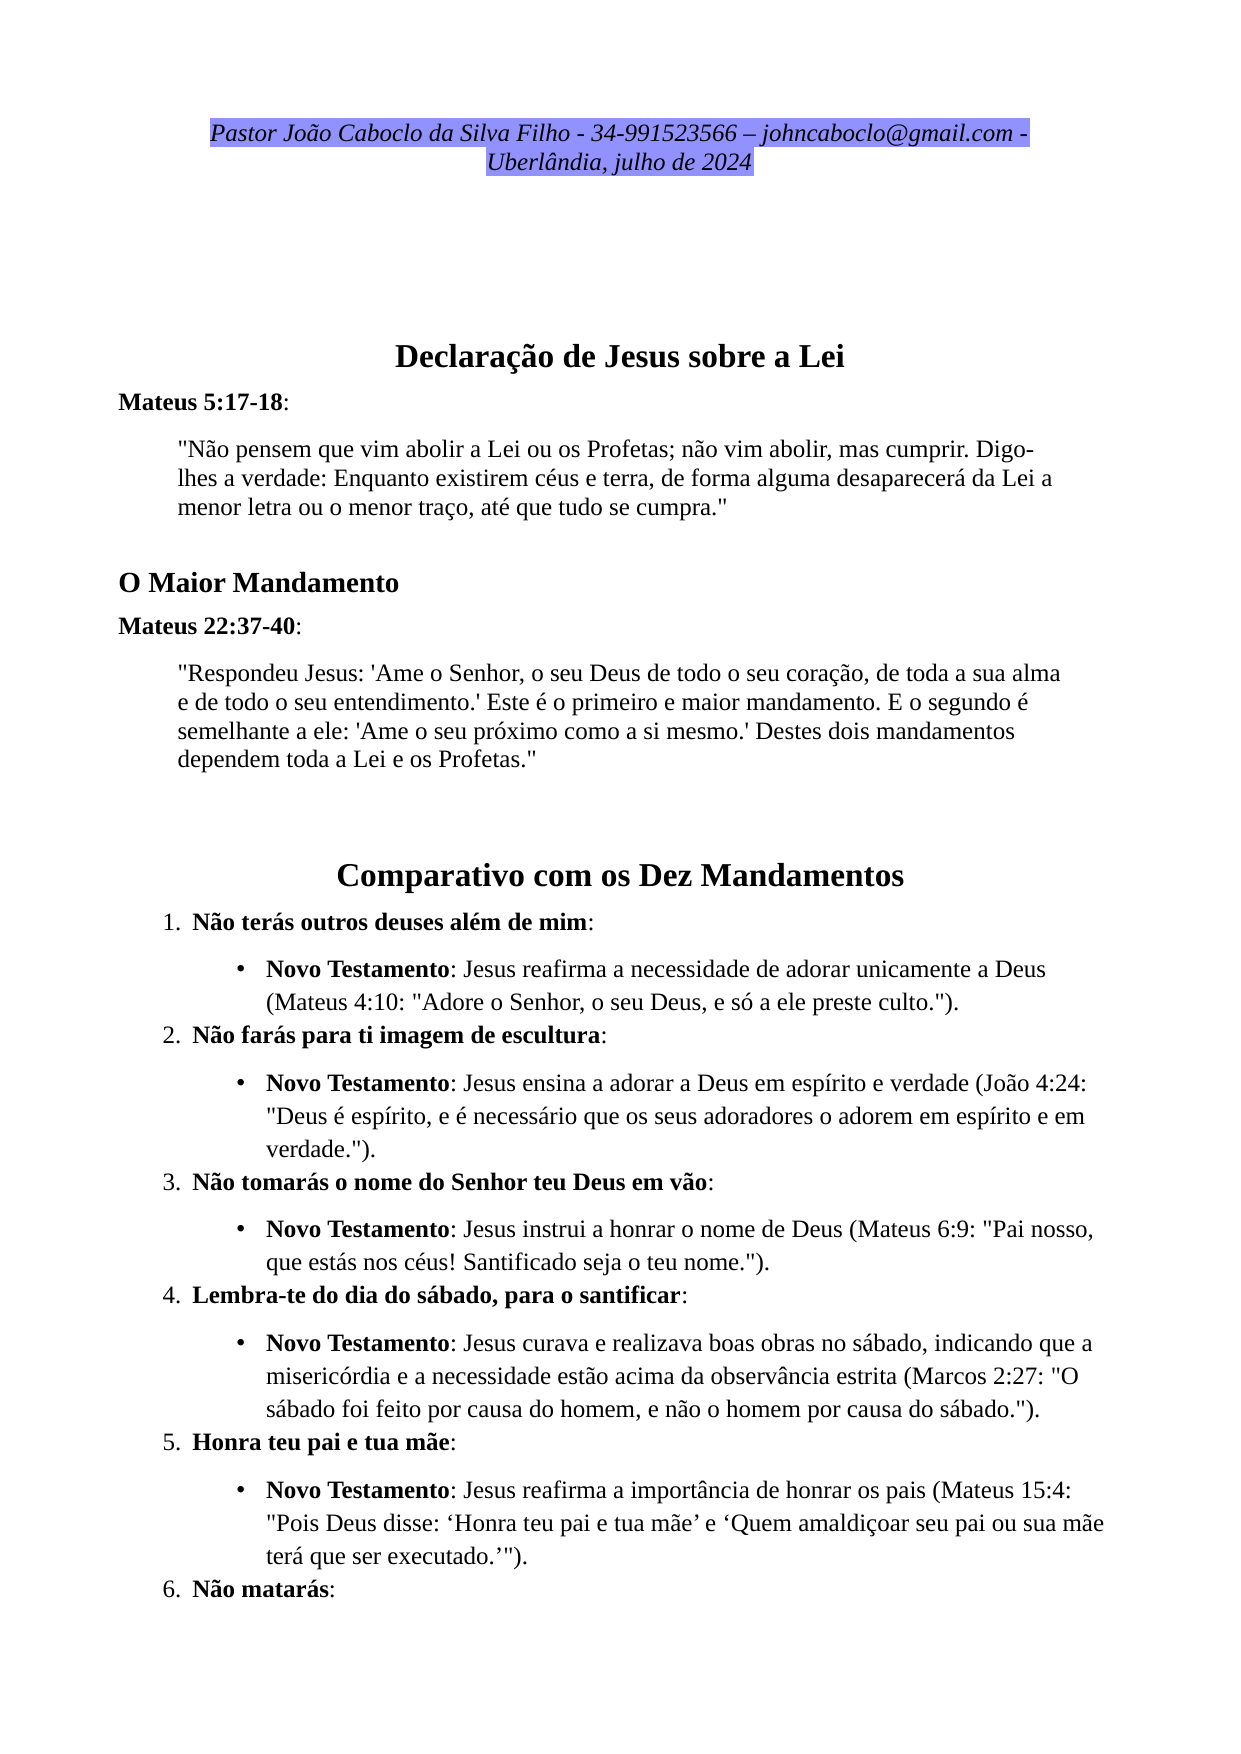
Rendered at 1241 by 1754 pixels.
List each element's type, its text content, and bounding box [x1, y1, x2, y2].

list Novo Testamento: Jesus reafirma a necessidade de adorar unicamente a Deus (Mateus 4:10: "Adore o Senhor, o seu Deus, e só a ele preste culto."). [236, 954, 1122, 1016]
list Honra teu pai e tua mãe: [162, 1427, 1122, 1456]
subtitle Comparativo com os Dez Mandamentos [118, 856, 1122, 894]
list Novo Testamento: Jesus ensina a adorar a Deus em espírito e verdade (João 4:24: "Deus é espírito, e é necessário que os seus adoradores o adorem em espírito e em verdade."). [236, 1068, 1122, 1163]
list Não tomarás o nome do Senhor teu Deus em vão: [162, 1167, 1122, 1196]
text "Não pensem que vim abolir a Lei ou os Profetas; não vim abolir, mas cumprir. Digo-lhes a verdade: Enquanto existirem céus e terra, de forma alguma desaparecerá da Lei a menor letra ou o menor traço, até que tudo se cumpra." [177, 434, 1063, 521]
list Lembra-te do dia do sábado, para o santificar: [162, 1281, 1122, 1309]
list Não terás outros deuses além de mim: [162, 907, 1122, 935]
text "Respondeu Jesus: 'Ame o Senhor, o seu Deus de todo o seu coração, de toda a sua alma e de todo o seu entendimento.' Este é o primeiro e maior mandamento. E o segundo é semelhante a ele: 'Ame o seu próximo como a si mesmo.' Destes dois mandamentos dependem toda a Lei e os Profetas." [177, 658, 1063, 773]
text Mateus 5:17-18: [118, 387, 1122, 416]
list Novo Testamento: Jesus curava e realizava boas obras no sábado, indicando que a misericórdia e a necessidade estão acima da observância estrita (Marcos 2:27: "O sábado foi feito por causa do homem, e não o homem por causa do sábado."). [236, 1328, 1122, 1423]
list Novo Testamento: Jesus reafirma a importância de honrar os pais (Mateus 15:4: "Pois Deus disse: ‘Honra teu pai e tua mãe’ e ‘Quem amaldiçoar seu pai ou sua mãe terá que ser executado.’"). [236, 1475, 1122, 1569]
text Mateus 22:37-40: [118, 611, 1122, 639]
list Não farás para ti imagem de escultura: [162, 1020, 1122, 1049]
subtitle Declaração de Jesus sobre a Lei [118, 336, 1122, 374]
list Não matarás: [162, 1574, 1122, 1603]
subtitle O Maior Mandamento [118, 565, 1122, 598]
list Novo Testamento: Jesus instrui a honrar o nome de Deus (Mateus 6:9: "Pai nosso, que estás nos céus! Santificado seja o teu nome."). [236, 1214, 1122, 1276]
